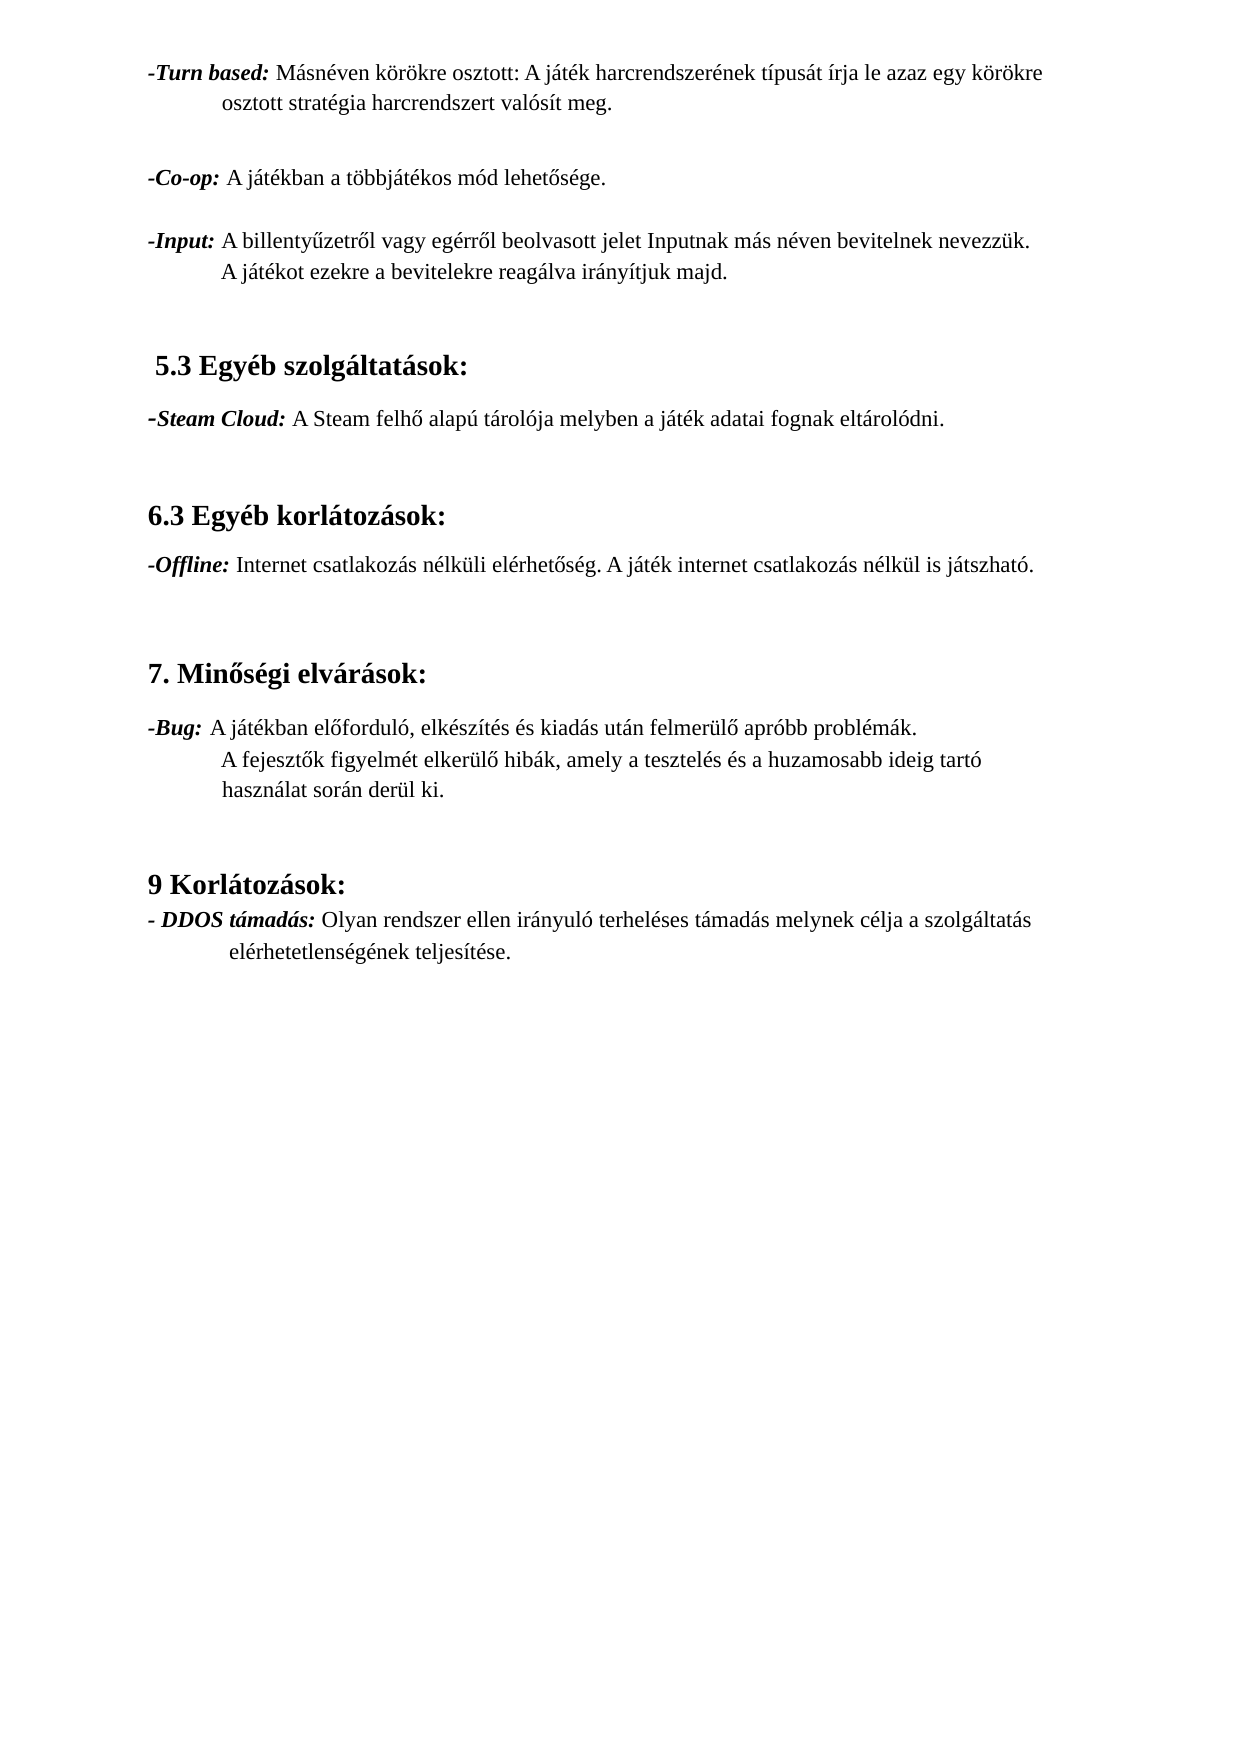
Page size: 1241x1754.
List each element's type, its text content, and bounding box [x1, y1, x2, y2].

text A fejesztők figyelmét elkerülő hibák, amely a tesztelés és a huzamosabb ideig tartó [148, 746, 1092, 773]
text -Bug: A játékban előforduló, elkészítés és kiadás után felmerülő apróbb problémák. [148, 709, 1092, 741]
text A játékot ezekre a bevitelekre reagálva irányítjuk majd. [148, 258, 1092, 284]
text -Steam Cloud: A Steam felhő alapú tárolója melyben a játék adatai fognak eltárolódni. [148, 401, 1092, 433]
text - DDOS támadás: Olyan rendszer ellen irányuló terheléses támadás melynek célja a szolgáltatás [148, 906, 1092, 932]
text használat során derül ki. [148, 776, 1092, 803]
text -Offline: Internet csatlakozás nélküli elérhetőség. A játék internet csatlakozás nélkül is játszható. [148, 551, 1092, 577]
text 6.3 Egyéb korlátozások: [148, 498, 1092, 531]
text 5.3 Egyéb szolgáltatások: [148, 348, 1092, 382]
text 9 Korlátozások: [148, 867, 1092, 901]
text -Turn based: Másnéven körökre osztott: A játék harcrendszerének típusát írja le azaz egy körökre [148, 59, 1092, 85]
text osztott stratégia harcrendszert valósít meg. [148, 89, 1092, 116]
text 7. Minőségi elvárások: [148, 656, 1092, 689]
text -Co-op: A játékban a többjátékos mód lehetősége. [148, 164, 1092, 191]
text elérhetetlenségének teljesítése. [148, 936, 1092, 964]
text -Input: A billentyűzetről vagy egérről beolvasott jelet Inputnak más néven bevitelnek nevezzük. [148, 227, 1092, 254]
